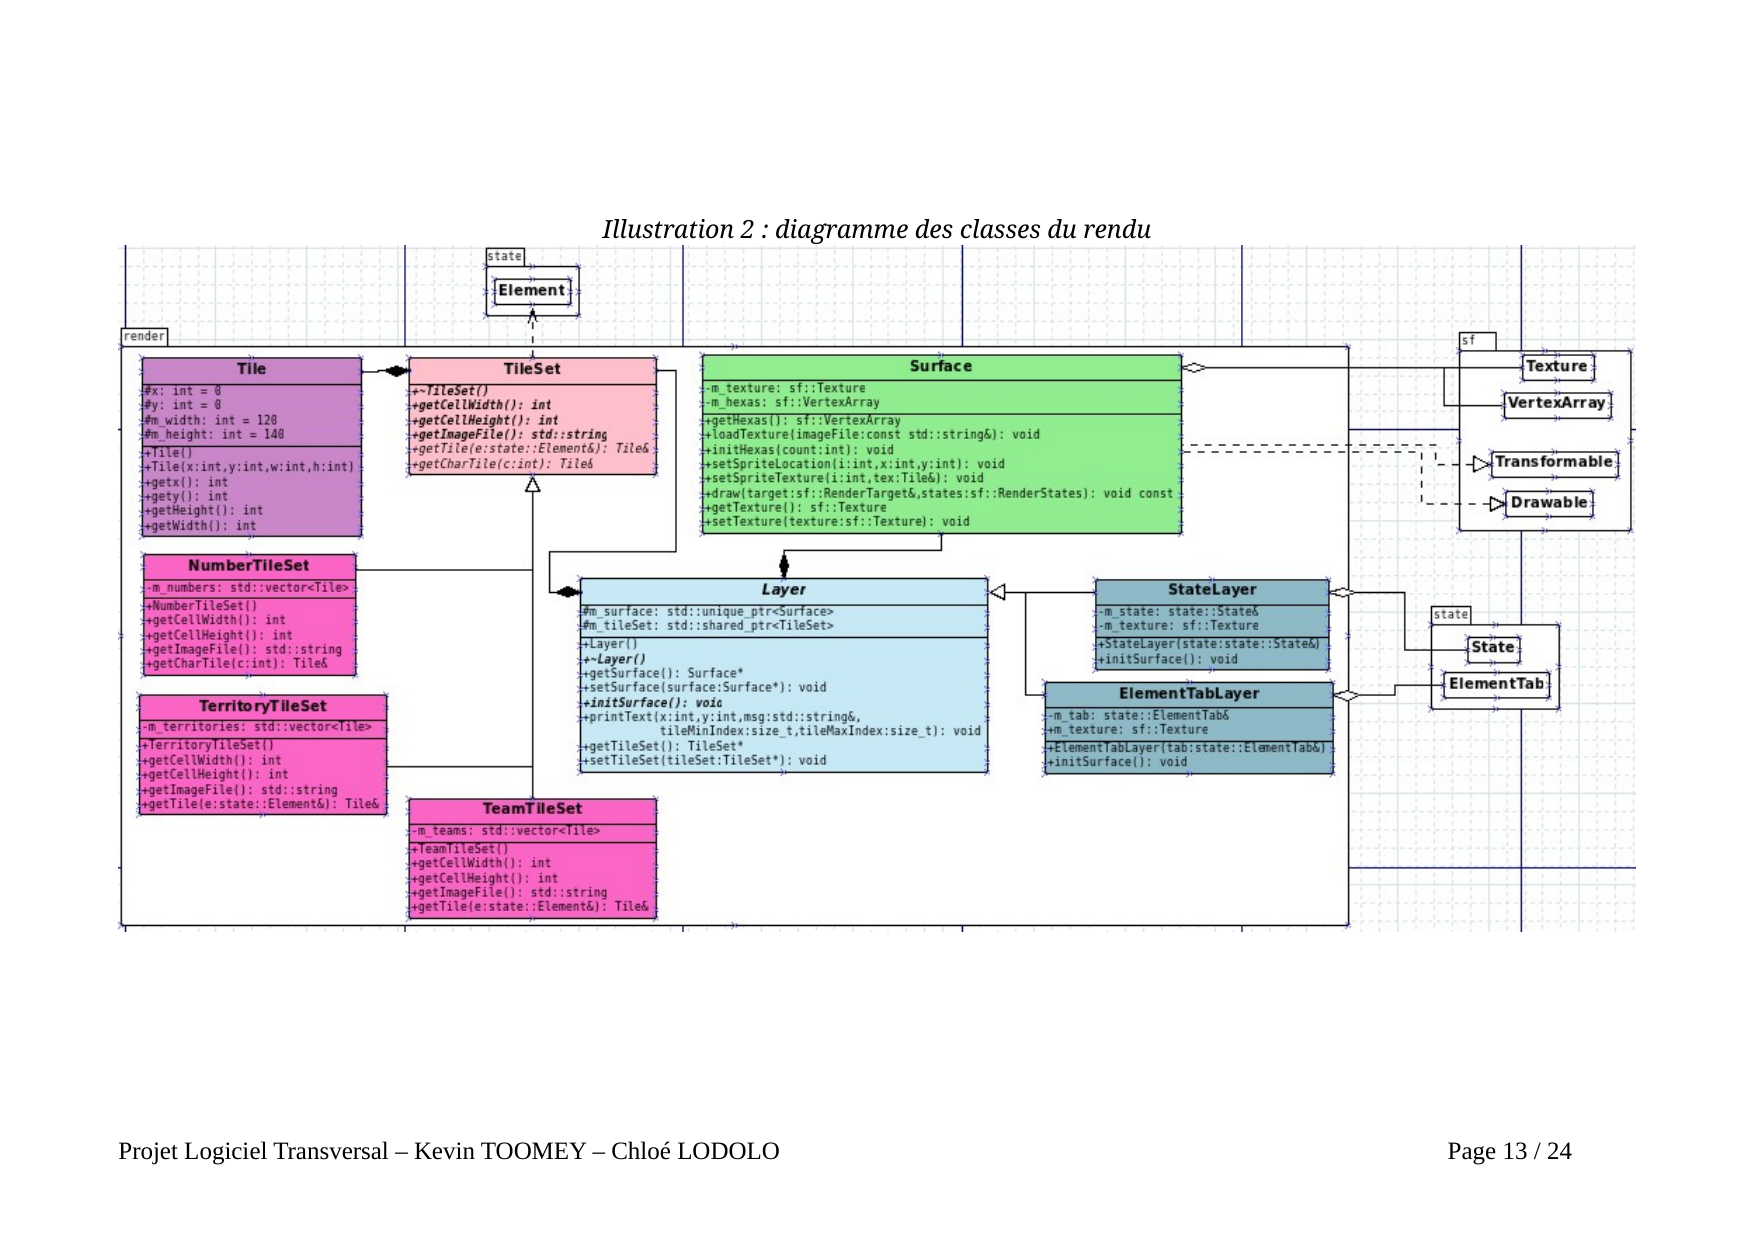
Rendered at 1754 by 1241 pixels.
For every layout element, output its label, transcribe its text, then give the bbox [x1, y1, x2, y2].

text Illustration 2 : diagramme des classes du rendu [118, 211, 1636, 245]
picture [118, 245, 1636, 932]
